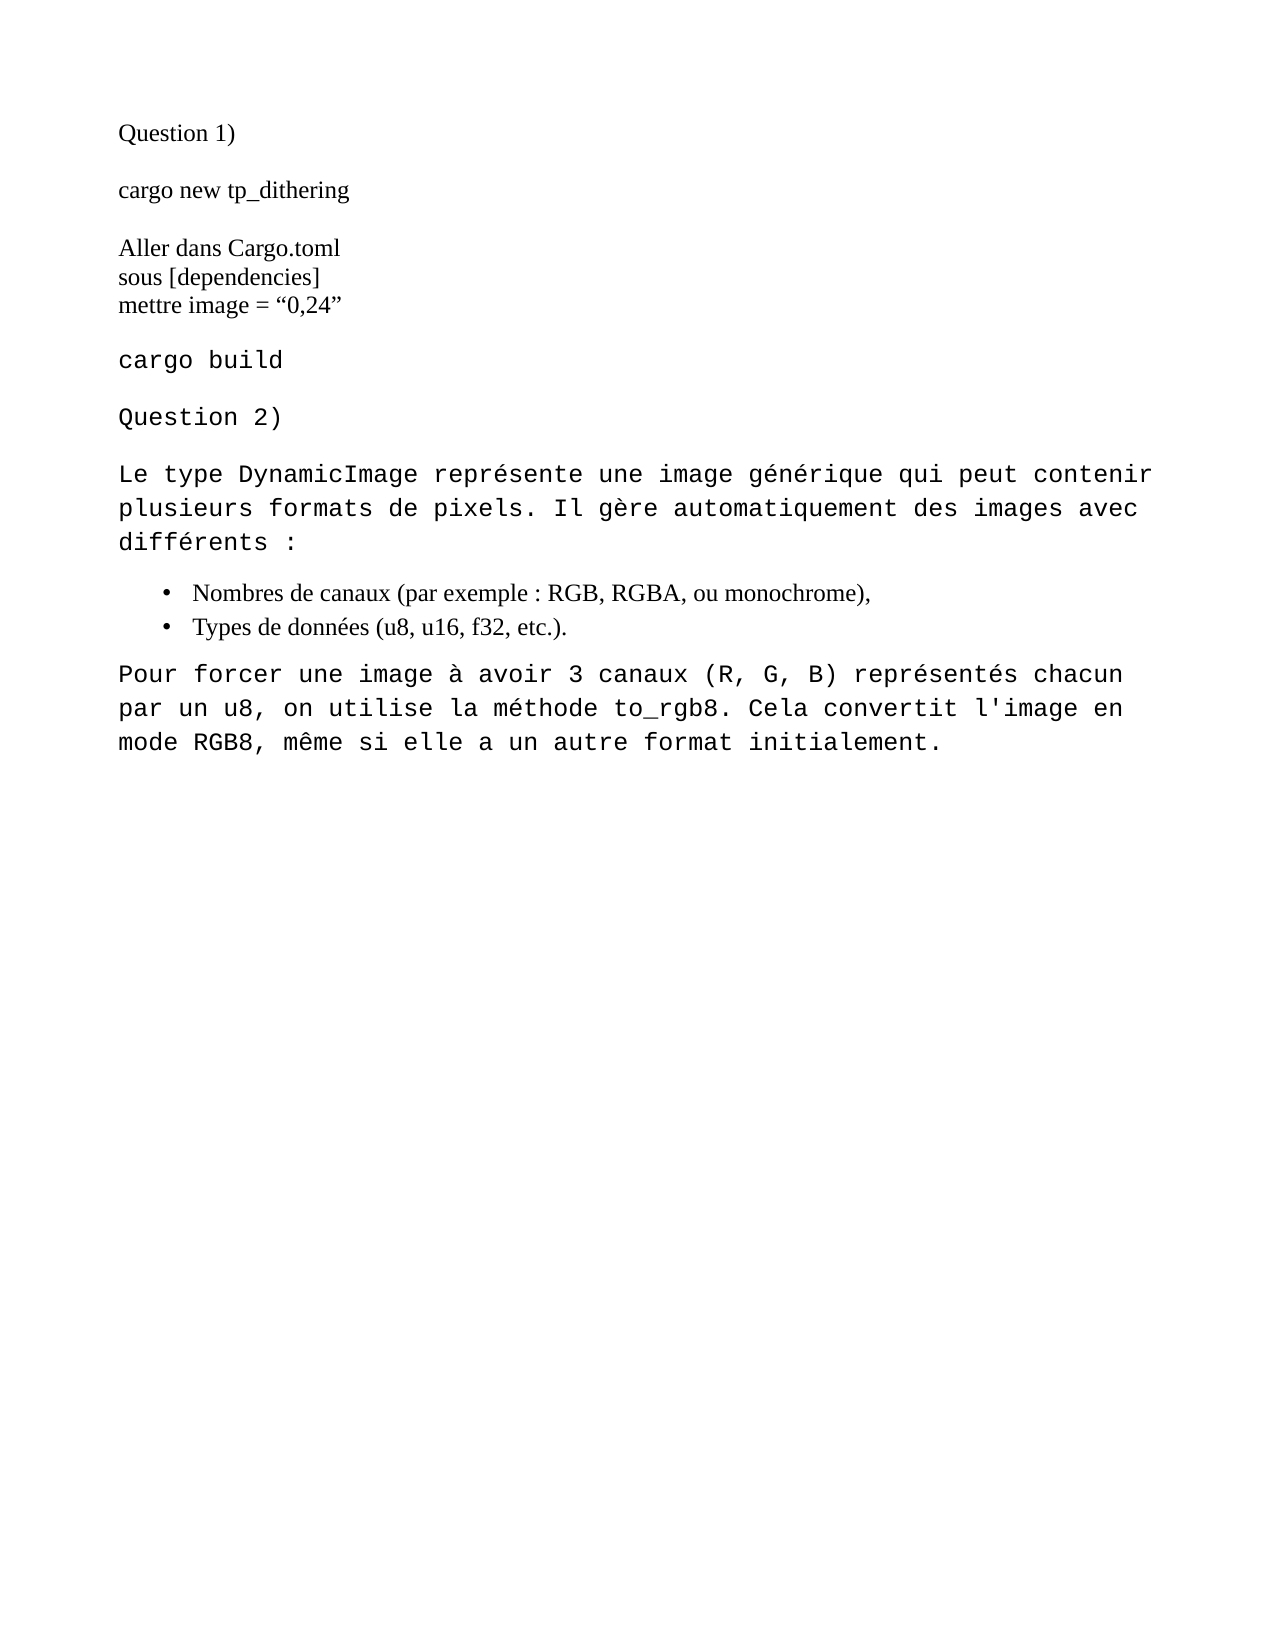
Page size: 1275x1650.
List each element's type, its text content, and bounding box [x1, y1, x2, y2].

text sous [dependencies] [118, 262, 1157, 291]
list Nombres de canaux (par exemple : RGB, RGBA, ou monochrome), [162, 578, 1157, 607]
text mettre image = “0,24” [118, 291, 1157, 319]
text Pour forcer une image à avoir 3 canaux (R, G, B) représentés chacun par un u8, on utilise la méthode to_rgb8. Cela convertit l'image en mode RGB8, même si elle a un autre format initialement. [118, 661, 1157, 758]
text cargo new tp_dithering [118, 176, 1157, 204]
list Types de données (u8, u16, f32, etc.). [162, 612, 1157, 641]
text Question 1) [118, 118, 1157, 147]
text Question 2) [118, 405, 1157, 433]
text Le type DynamicImage représente une image générique qui peut contenir plusieurs formats de pixels. Il gère automatiquement des images avec différents : [118, 461, 1157, 558]
text Aller dans Cargo.toml [118, 233, 1157, 262]
text cargo build [118, 348, 1157, 376]
